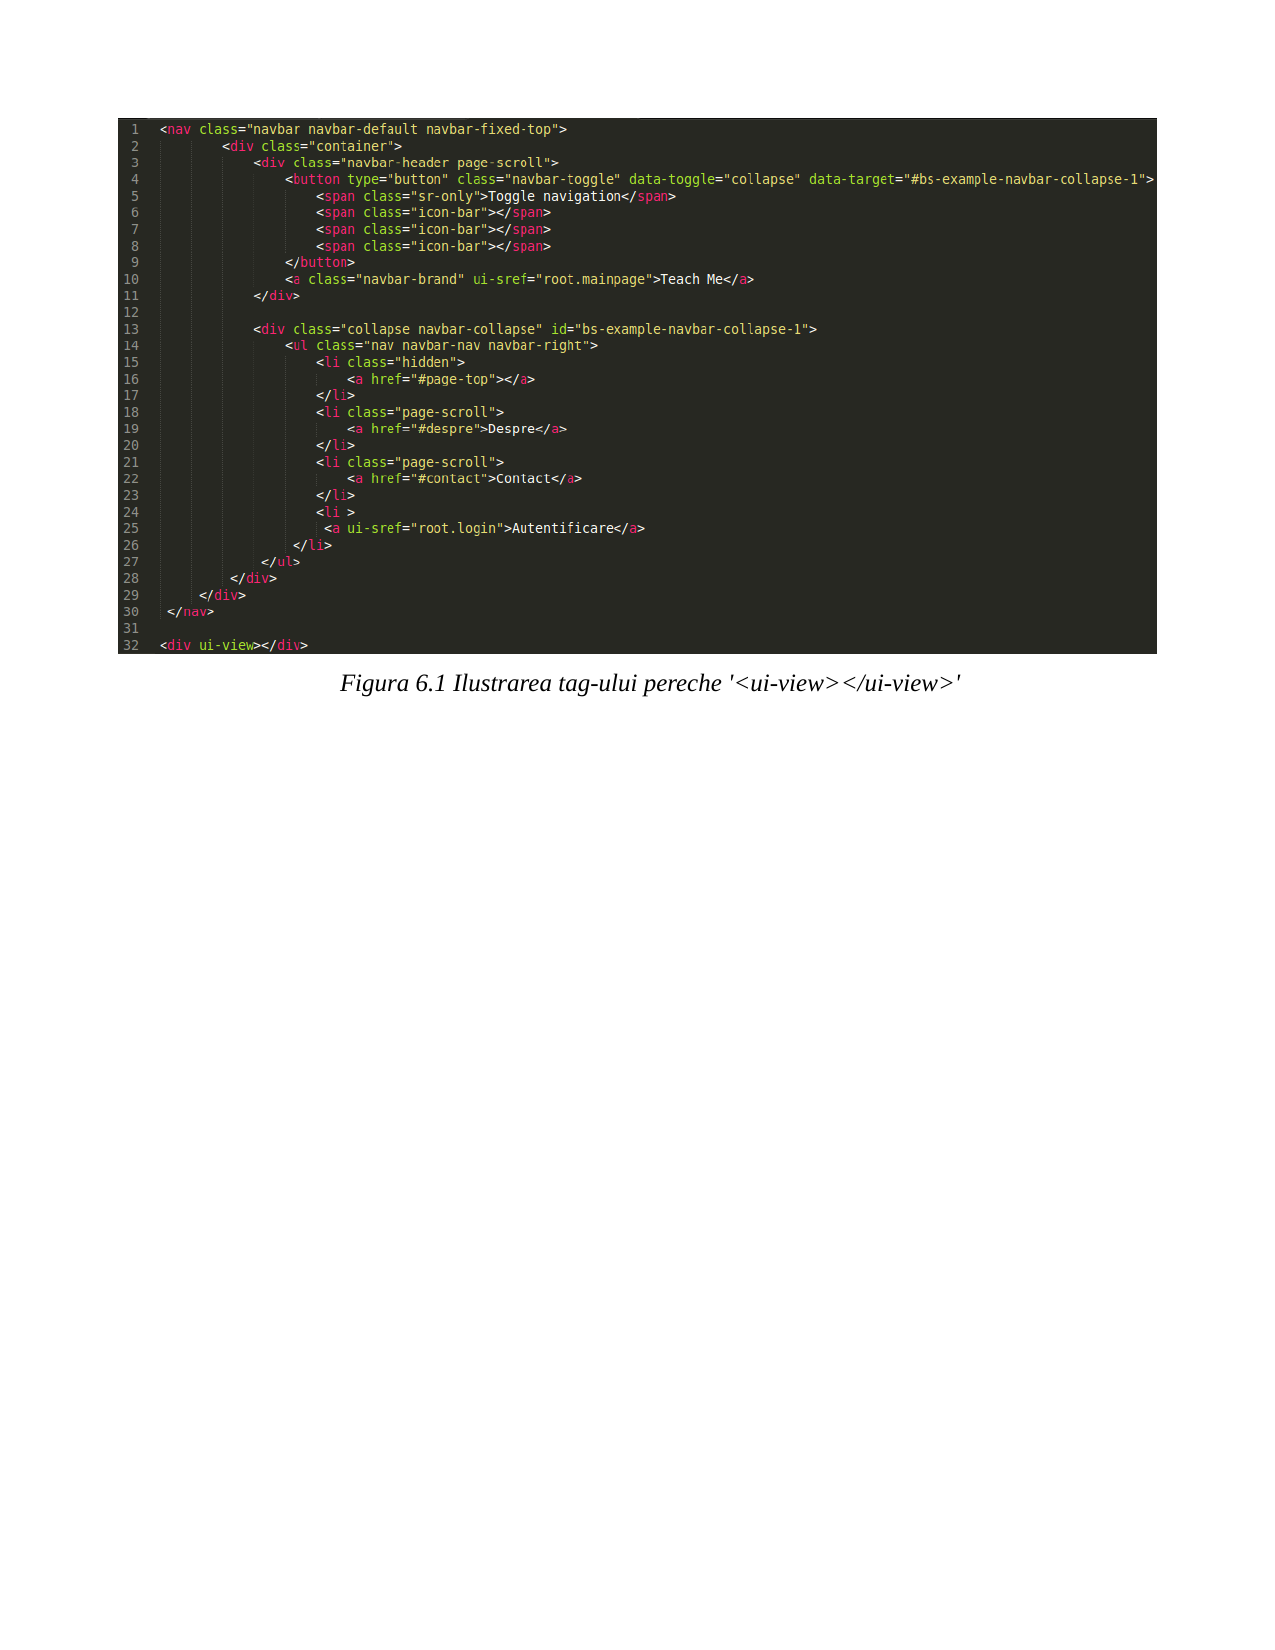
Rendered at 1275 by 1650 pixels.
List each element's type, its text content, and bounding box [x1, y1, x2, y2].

picture [118, 118, 1157, 654]
text Figura 6.1 Ilustrarea tag-ului pereche '<ui-view></ui-view>' [118, 654, 1157, 697]
